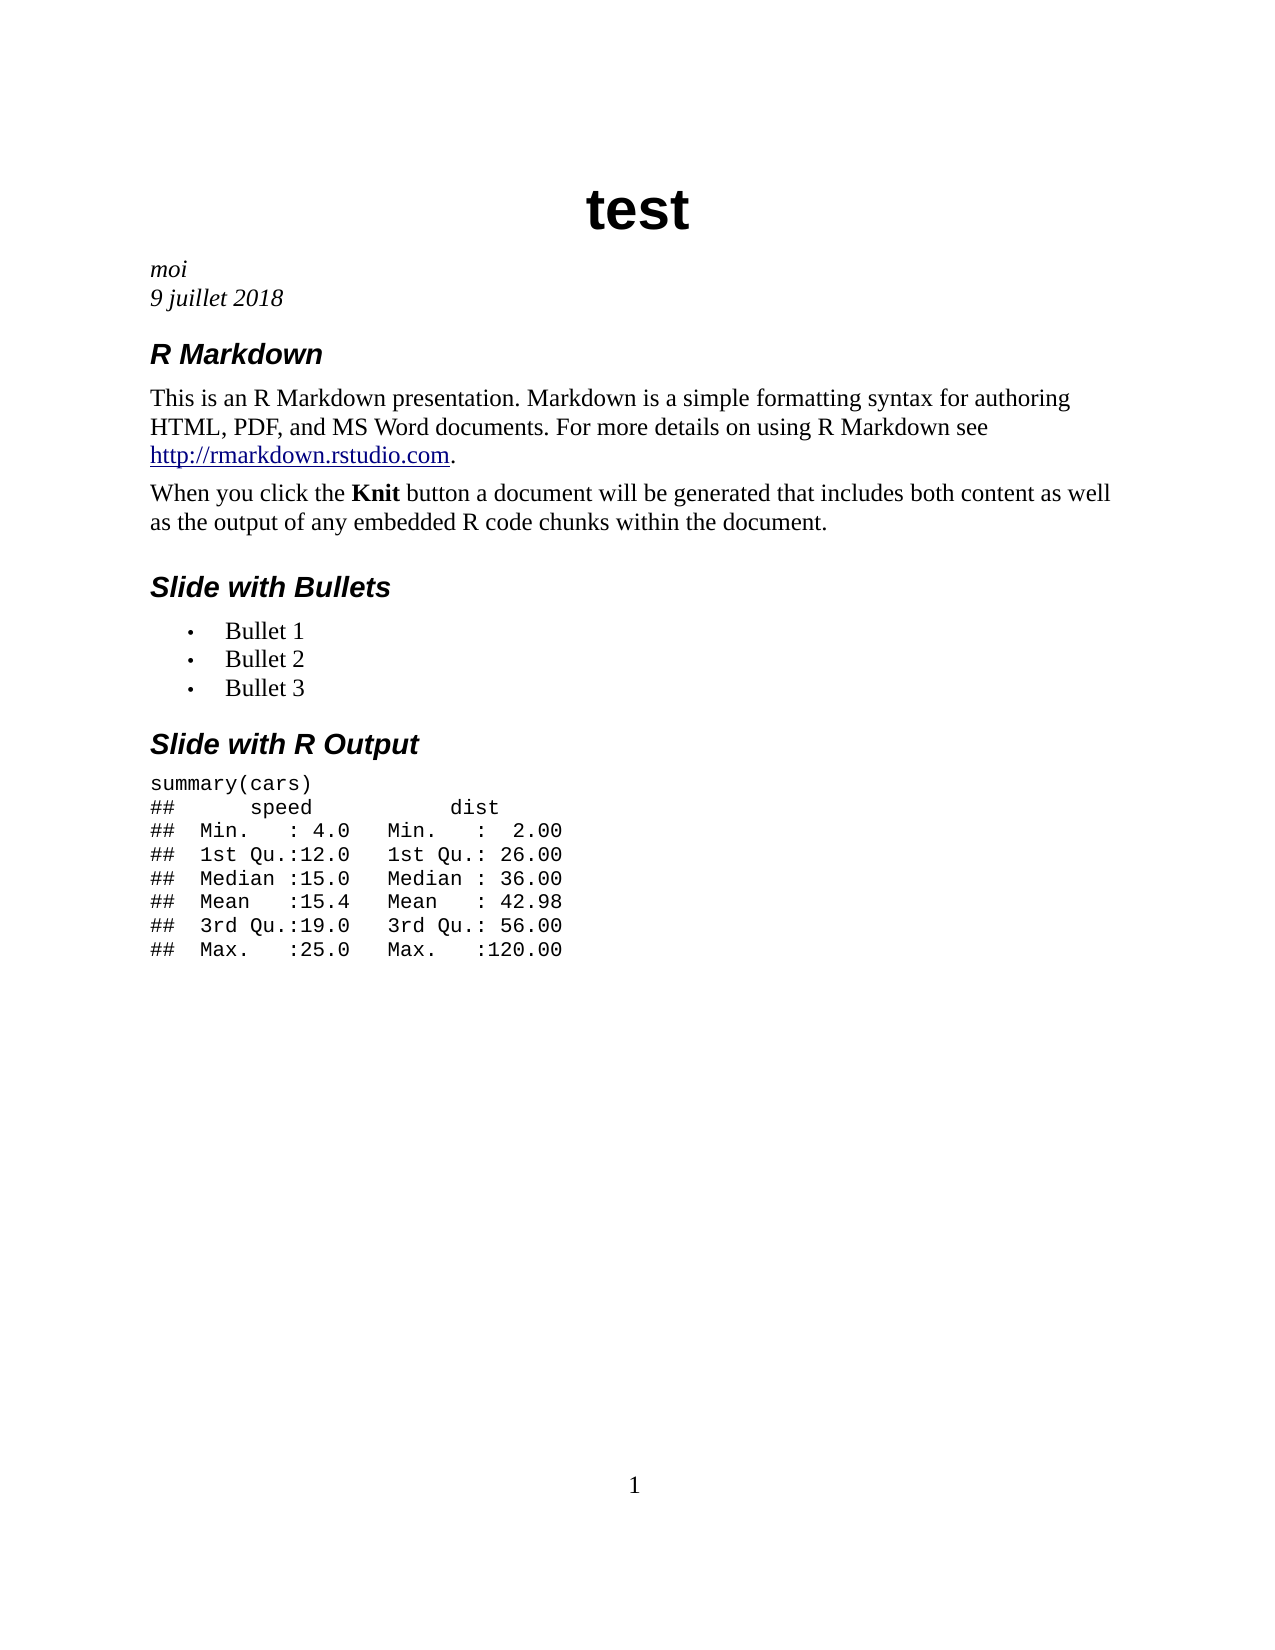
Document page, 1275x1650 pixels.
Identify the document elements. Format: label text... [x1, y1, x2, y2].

title test [150, 175, 1125, 242]
text ## Max. :25.0 Max. :120.00 [150, 939, 1125, 962]
subtitle R Markdown [150, 337, 1125, 371]
list Bullet 1 [187, 616, 1125, 644]
text ## Mean :15.4 Mean : 42.98 [150, 891, 1125, 915]
text summary(cars) [150, 773, 1125, 797]
list Bullet 2 [187, 644, 1125, 673]
text ## 1st Qu.:12.0 1st Qu.: 26.00 [150, 844, 1125, 868]
text This is an R Markdown presentation. Markdown is a simple formatting syntax for authoring HTML, PDF, and MS Word documents. For more details on using R Markdown see http://rmarkdown.rstudio.com. [150, 383, 1125, 469]
text ## Median :15.0 Median : 36.00 [150, 868, 1125, 891]
subtitle Slide with Bullets [150, 570, 1125, 603]
subtitle Slide with R Output [150, 727, 1125, 761]
text 9 juillet 2018 [150, 283, 1125, 312]
text When you click the Knit button a document will be generated that includes both content as well as the output of any embedded R code chunks within the document. [150, 478, 1125, 536]
text ## speed dist [150, 797, 1125, 820]
text moi [150, 254, 1125, 283]
list Bullet 3 [187, 673, 1125, 702]
text ## 3rd Qu.:19.0 3rd Qu.: 56.00 [150, 915, 1125, 939]
text ## Min. : 4.0 Min. : 2.00 [150, 820, 1125, 844]
